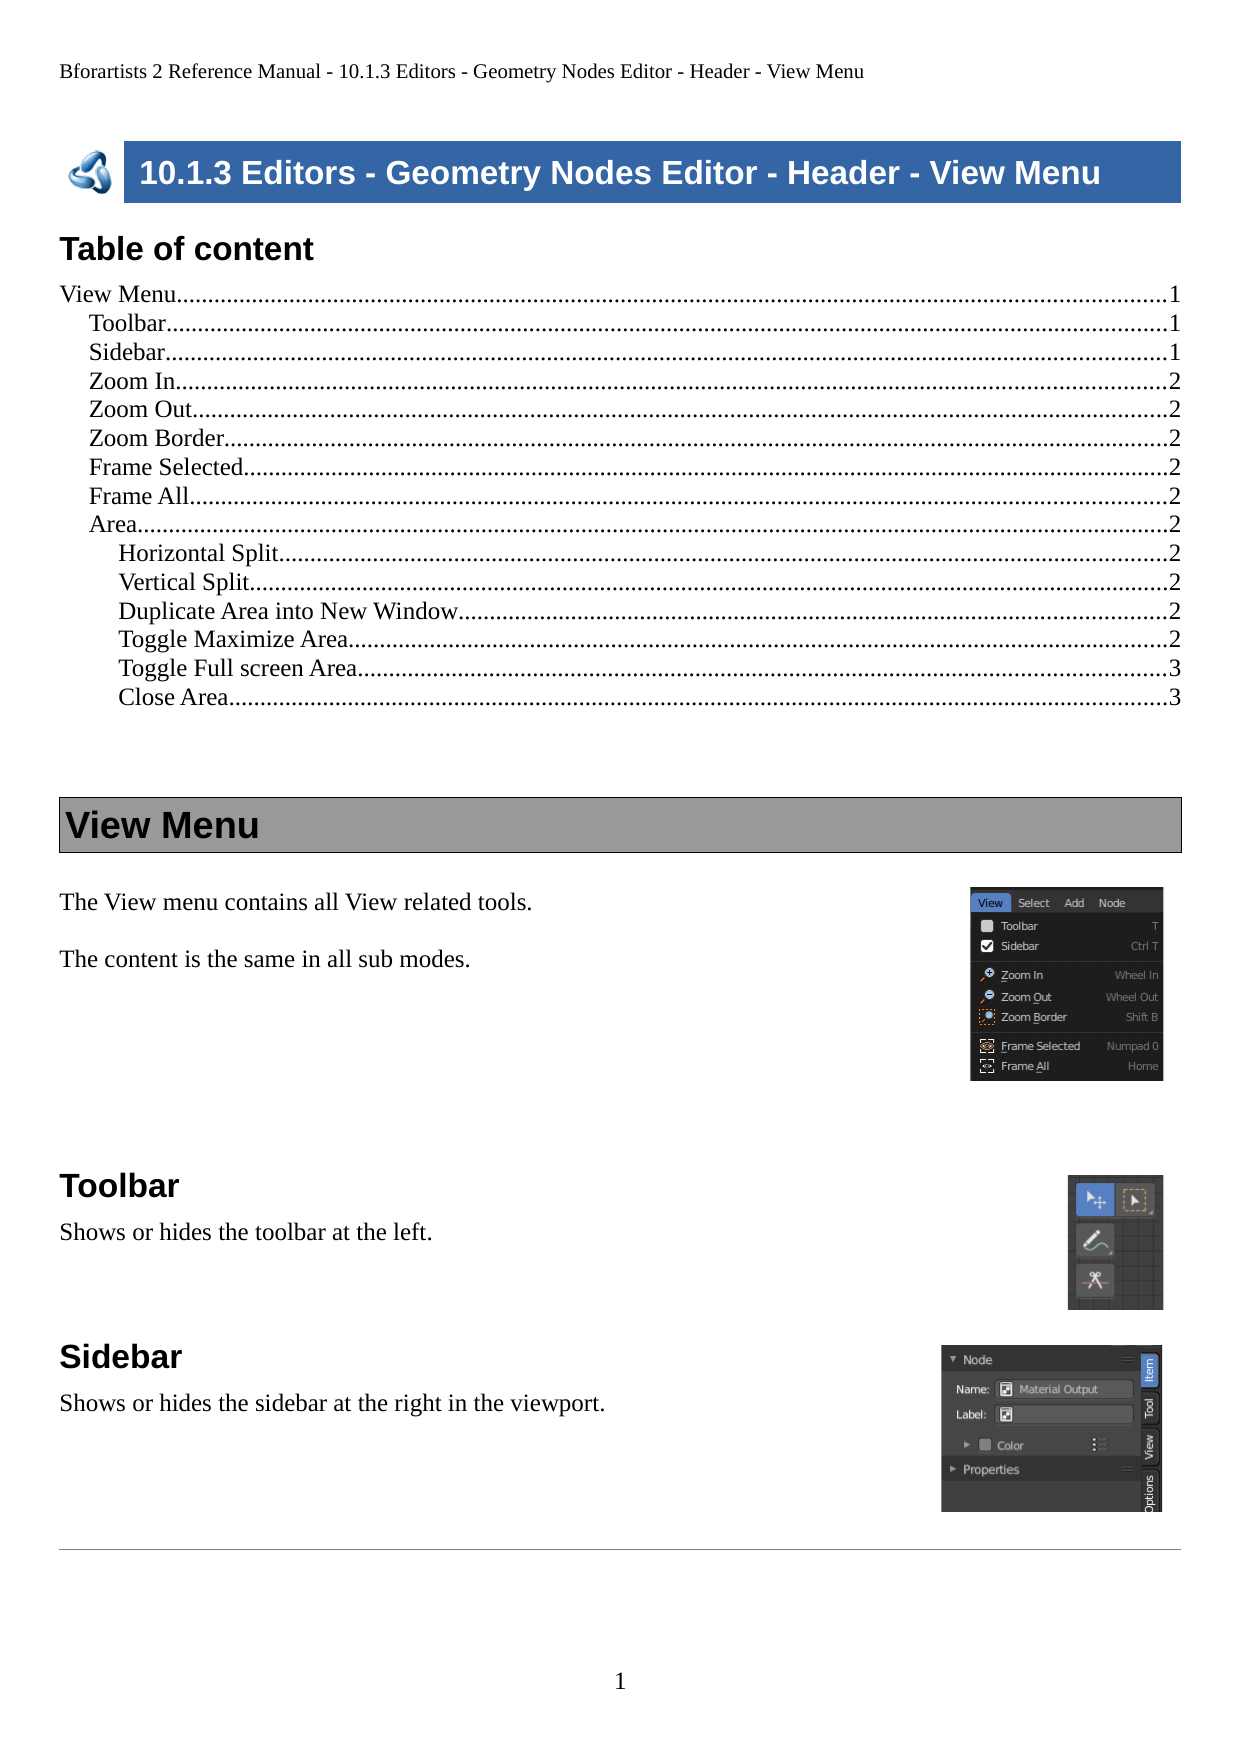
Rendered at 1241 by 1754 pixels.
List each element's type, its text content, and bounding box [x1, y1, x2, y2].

text Shows or hides the sidebar at the right in the viewport. [59, 1388, 941, 1416]
subtitle Sidebar [59, 1336, 1181, 1375]
table_header 10.1.3 Editors - Geometry Nodes Editor - Header - View Menu [124, 141, 1181, 203]
subtitle Toolbar [59, 1166, 1181, 1205]
text Frame All 2 [88, 481, 1181, 509]
text Sidebar 1 [88, 337, 1181, 366]
text Zoom In 2 [88, 366, 1181, 394]
text Shows or hides the toolbar at the left. [59, 1217, 1067, 1246]
subtitle Table of content [59, 228, 1181, 267]
text The content is the same in all sub modes. [59, 944, 970, 973]
table_header View Menu [60, 798, 1181, 852]
text Frame Selected 2 [88, 452, 1181, 481]
text Duplicate Area into New Window 2 [118, 596, 1181, 624]
text Area 2 [88, 509, 1181, 538]
text View Menu 1 [59, 279, 1181, 308]
table_header [59, 141, 124, 203]
text Toggle Maximize Area 2 [118, 624, 1181, 653]
text Toggle Full screen Area 3 [118, 653, 1181, 682]
text Vertical Split 2 [118, 567, 1181, 596]
text Toolbar 1 [88, 308, 1181, 337]
text The View menu contains all View related tools. [59, 887, 970, 916]
text Zoom Border 2 [88, 423, 1181, 452]
picture [941, 1345, 1163, 1512]
picture [65, 147, 114, 197]
text Close Area 3 [118, 682, 1181, 711]
picture [970, 887, 1164, 1081]
text Zoom Out 2 [88, 394, 1181, 423]
picture [1067, 1175, 1164, 1310]
text Horizontal Split 2 [118, 538, 1181, 567]
